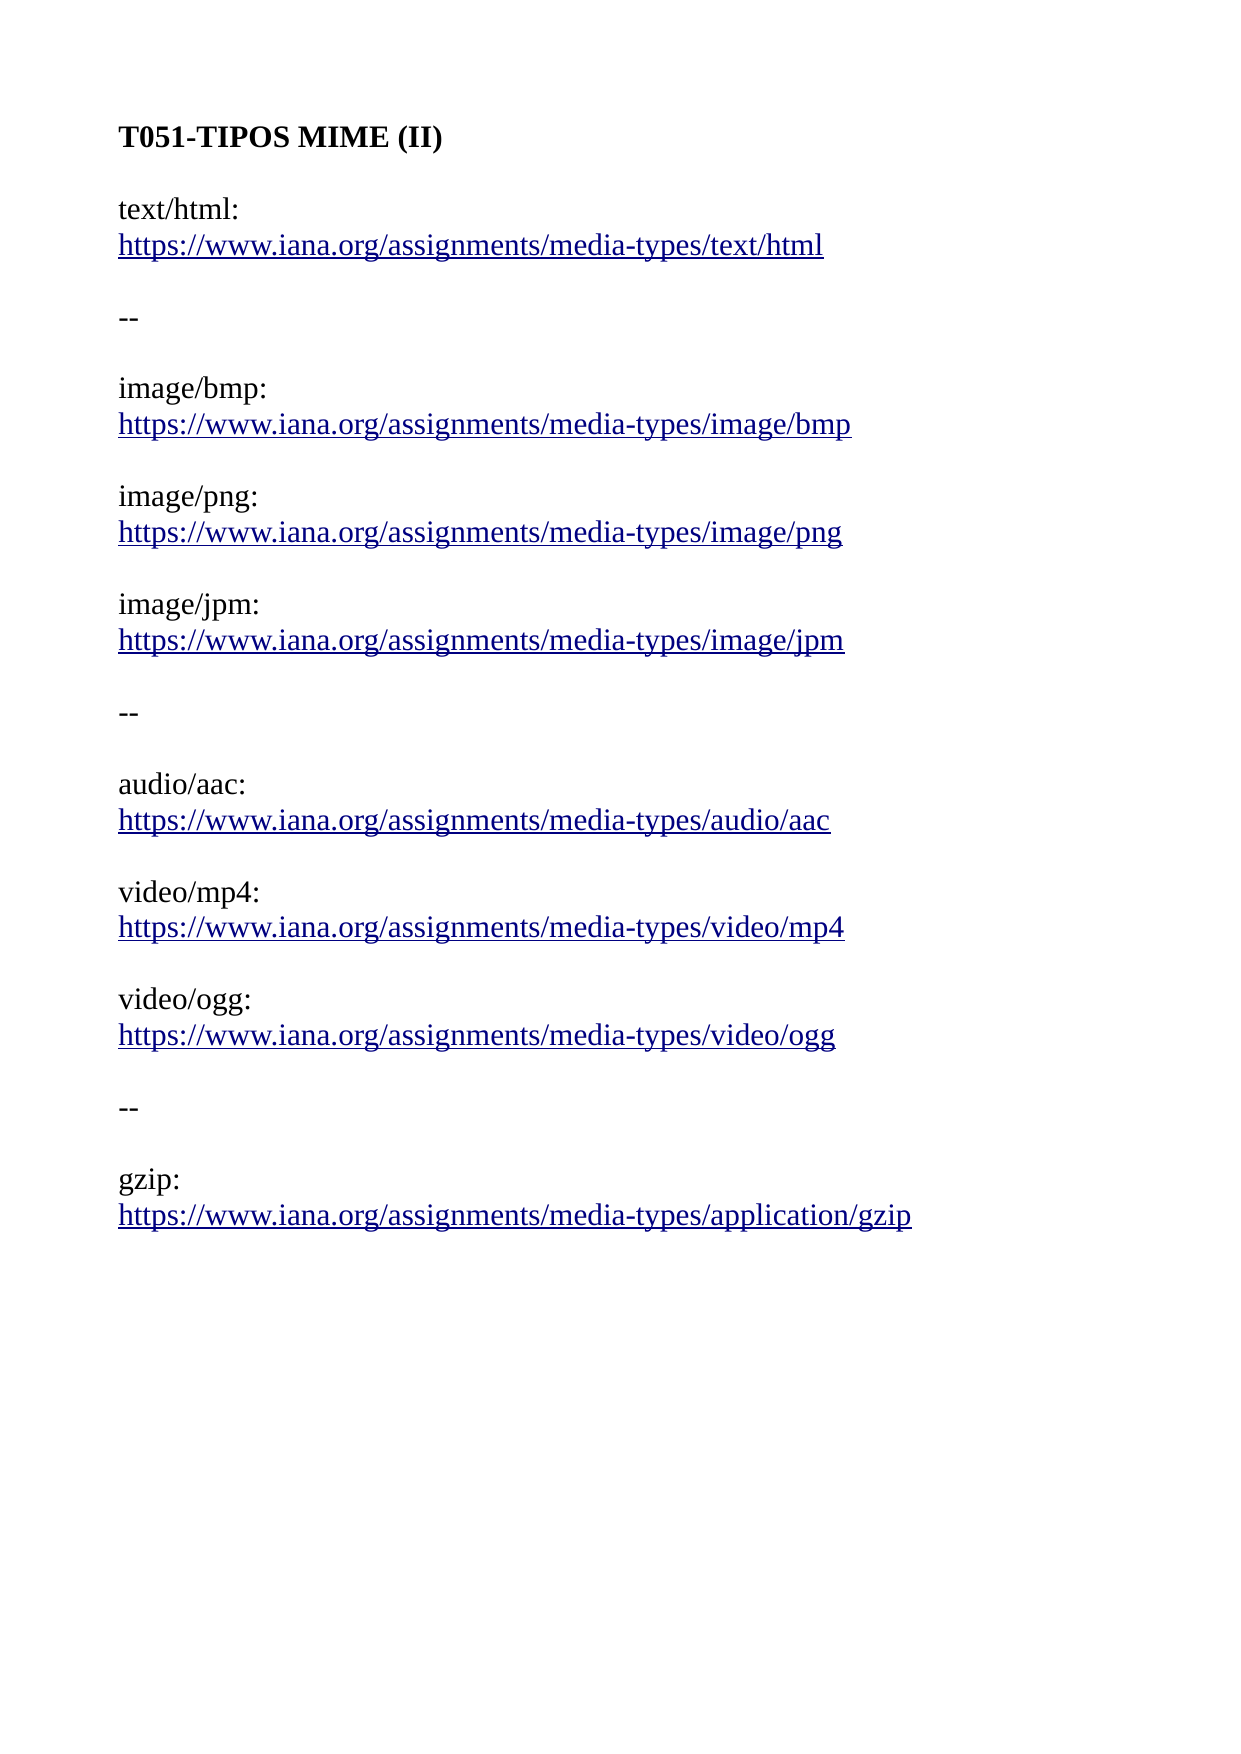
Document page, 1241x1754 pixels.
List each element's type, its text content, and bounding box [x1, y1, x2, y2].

text audio/aac: [118, 765, 1122, 801]
text T051-TIPOS MIME (II) [118, 118, 1122, 154]
text https://www.iana.org/assignments/media-types/audio/aac [118, 801, 1122, 837]
text -- [118, 298, 1122, 334]
text https://www.iana.org/assignments/media-types/application/gzip [118, 1196, 1122, 1232]
text image/png: [118, 477, 1122, 513]
text https://www.iana.org/assignments/media-types/image/jpm [118, 621, 1122, 657]
text https://www.iana.org/assignments/media-types/image/png [118, 513, 1122, 549]
text https://www.iana.org/assignments/media-types/video/mp4 [118, 909, 1122, 945]
text image/bmp: [118, 370, 1122, 406]
text text/html: [118, 190, 1122, 226]
text https://www.iana.org/assignments/media-types/text/html [118, 226, 1122, 262]
text video/mp4: [118, 873, 1122, 909]
text gzip: [118, 1160, 1122, 1196]
text video/ogg: [118, 981, 1122, 1017]
text -- [118, 1088, 1122, 1124]
text https://www.iana.org/assignments/media-types/video/ogg [118, 1017, 1122, 1052]
text image/jpm: [118, 585, 1122, 621]
text -- [118, 693, 1122, 729]
text https://www.iana.org/assignments/media-types/image/bmp [118, 406, 1122, 442]
